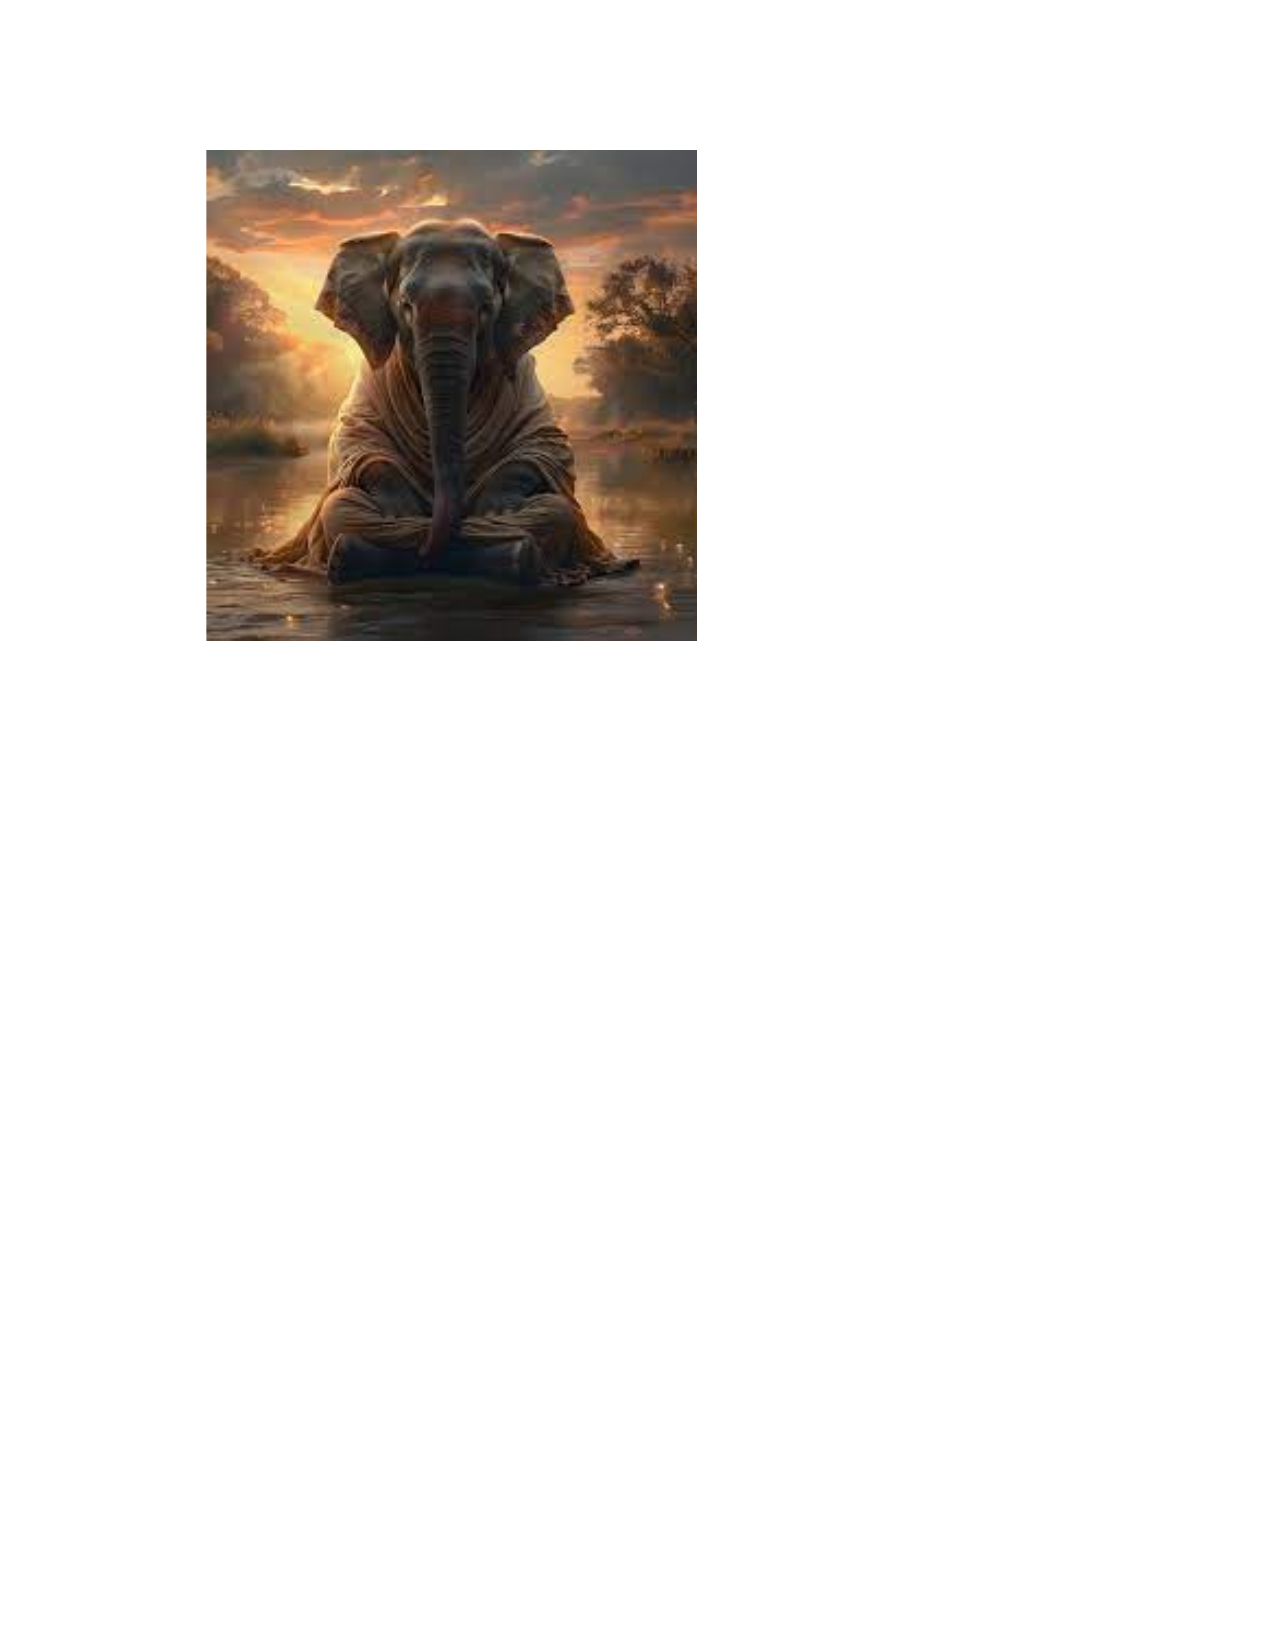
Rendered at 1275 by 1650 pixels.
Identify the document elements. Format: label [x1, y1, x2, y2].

picture [206, 150, 697, 641]
